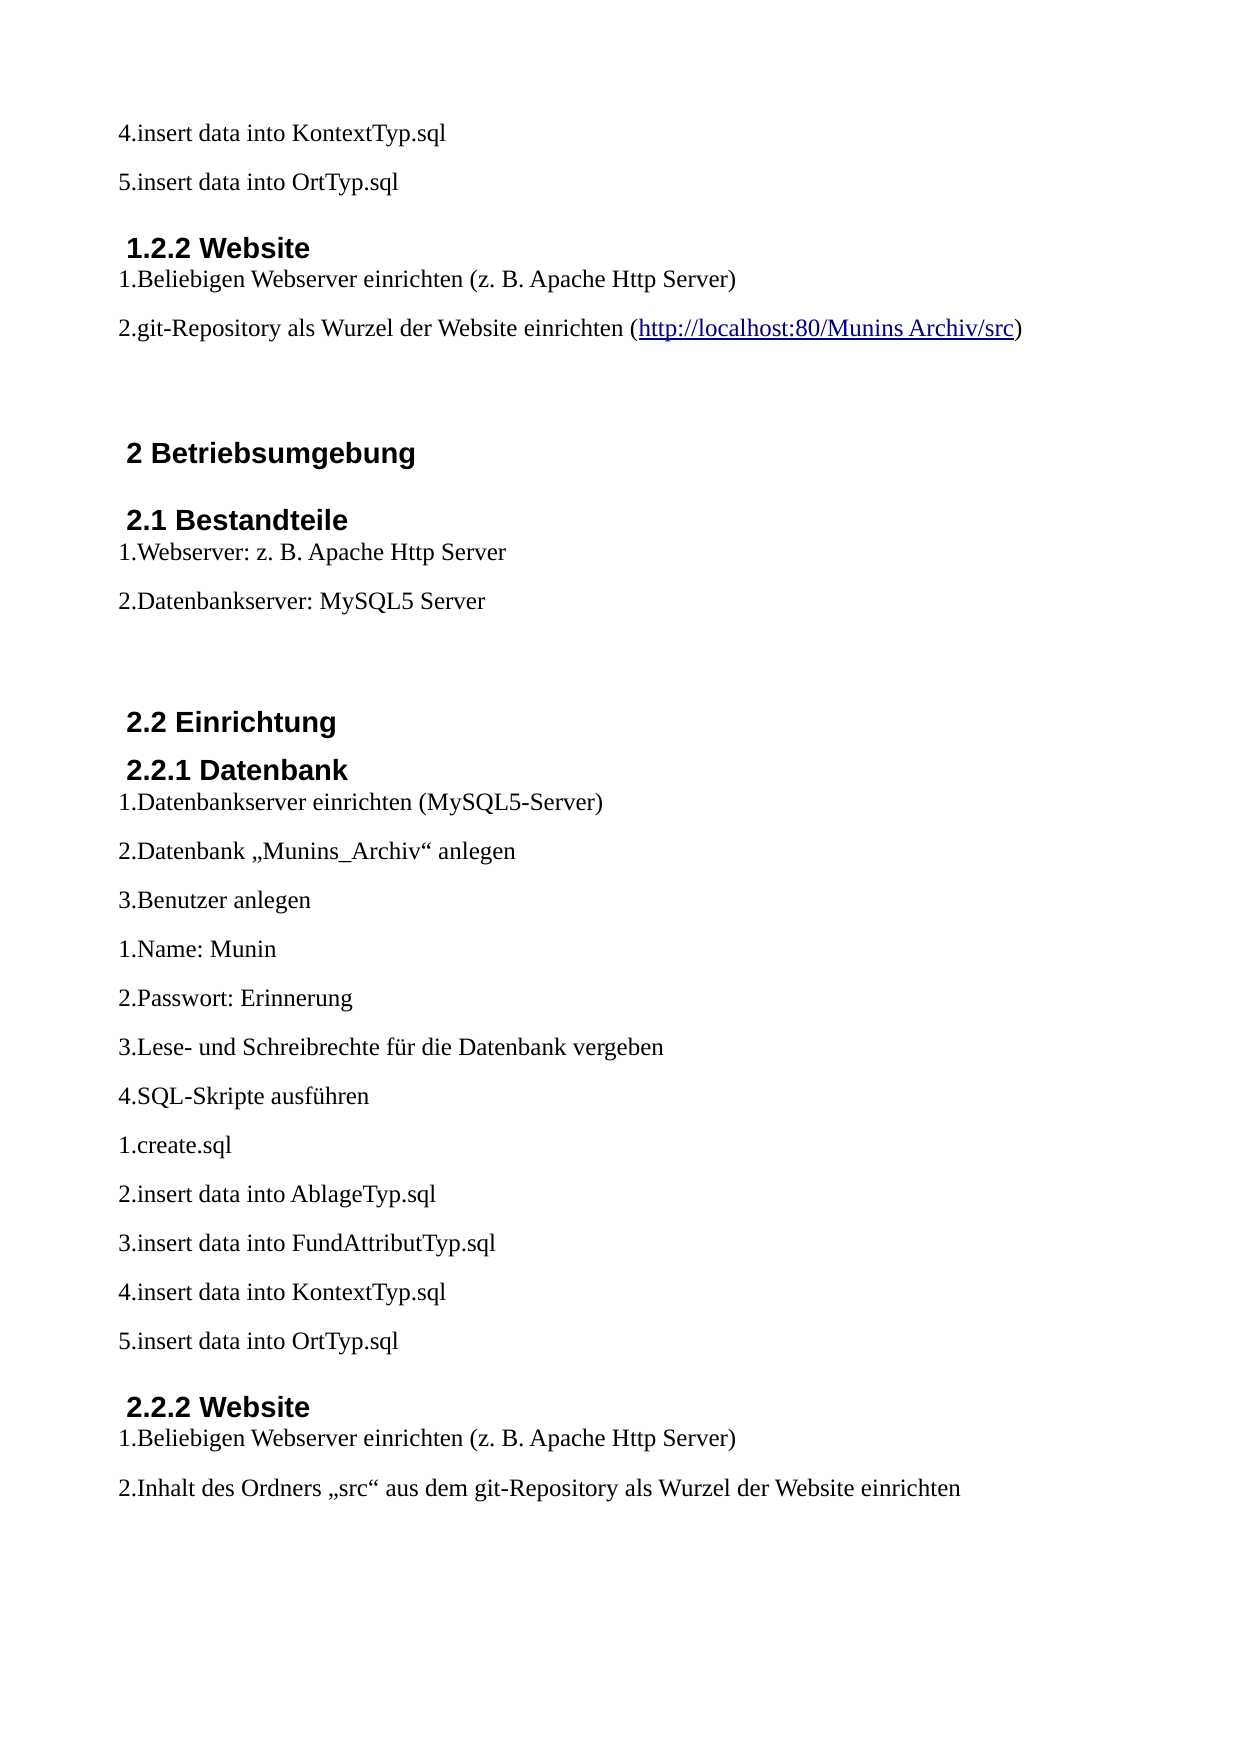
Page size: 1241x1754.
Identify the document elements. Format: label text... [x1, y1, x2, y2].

list Beliebigen Webserver einrichten (z. B. Apache Http Server) [118, 264, 1122, 293]
list Lese- und Schreibrechte für die Datenbank vergeben [118, 1032, 1122, 1061]
list SQL-Skripte ausführen [118, 1081, 1122, 1110]
list git-Repository als Wurzel der Website einrichten (http://localhost:80/Munins Archiv/src) [118, 313, 1122, 342]
list insert data into OrtTyp.sql [118, 1326, 1122, 1355]
list insert data into OrtTyp.sql [118, 167, 1122, 196]
list Datenbank „Munins_Archiv“ anlegen [118, 836, 1122, 864]
subtitle Einrichtung [118, 705, 1122, 738]
list insert data into FundAttributTyp.sql [118, 1228, 1122, 1257]
list Datenbankserver einrichten (MySQL5-Server) [118, 787, 1122, 815]
list Passwort: Erinnerung [118, 983, 1122, 1012]
list insert data into KontextTyp.sql [118, 118, 1122, 147]
subtitle Bestandteile [118, 503, 1122, 537]
subtitle Website [118, 231, 1122, 264]
list insert data into AblageTyp.sql [118, 1179, 1122, 1208]
list Benutzer anlegen [118, 885, 1122, 913]
subtitle Website [118, 1390, 1122, 1423]
list insert data into KontextTyp.sql [118, 1277, 1122, 1306]
list Webserver: z. B. Apache Http Server [118, 537, 1122, 566]
list create.sql [118, 1130, 1122, 1159]
list Inhalt des Ordners „src“ aus dem git-Repository als Wurzel der Website einrichten [118, 1473, 1122, 1501]
list Name: Munin [118, 934, 1122, 963]
list Datenbankserver: MySQL5 Server [118, 586, 1122, 615]
subtitle Betriebsumgebung [118, 437, 1122, 470]
subtitle Datenbank [118, 753, 1122, 787]
list Beliebigen Webserver einrichten (z. B. Apache Http Server) [118, 1423, 1122, 1452]
